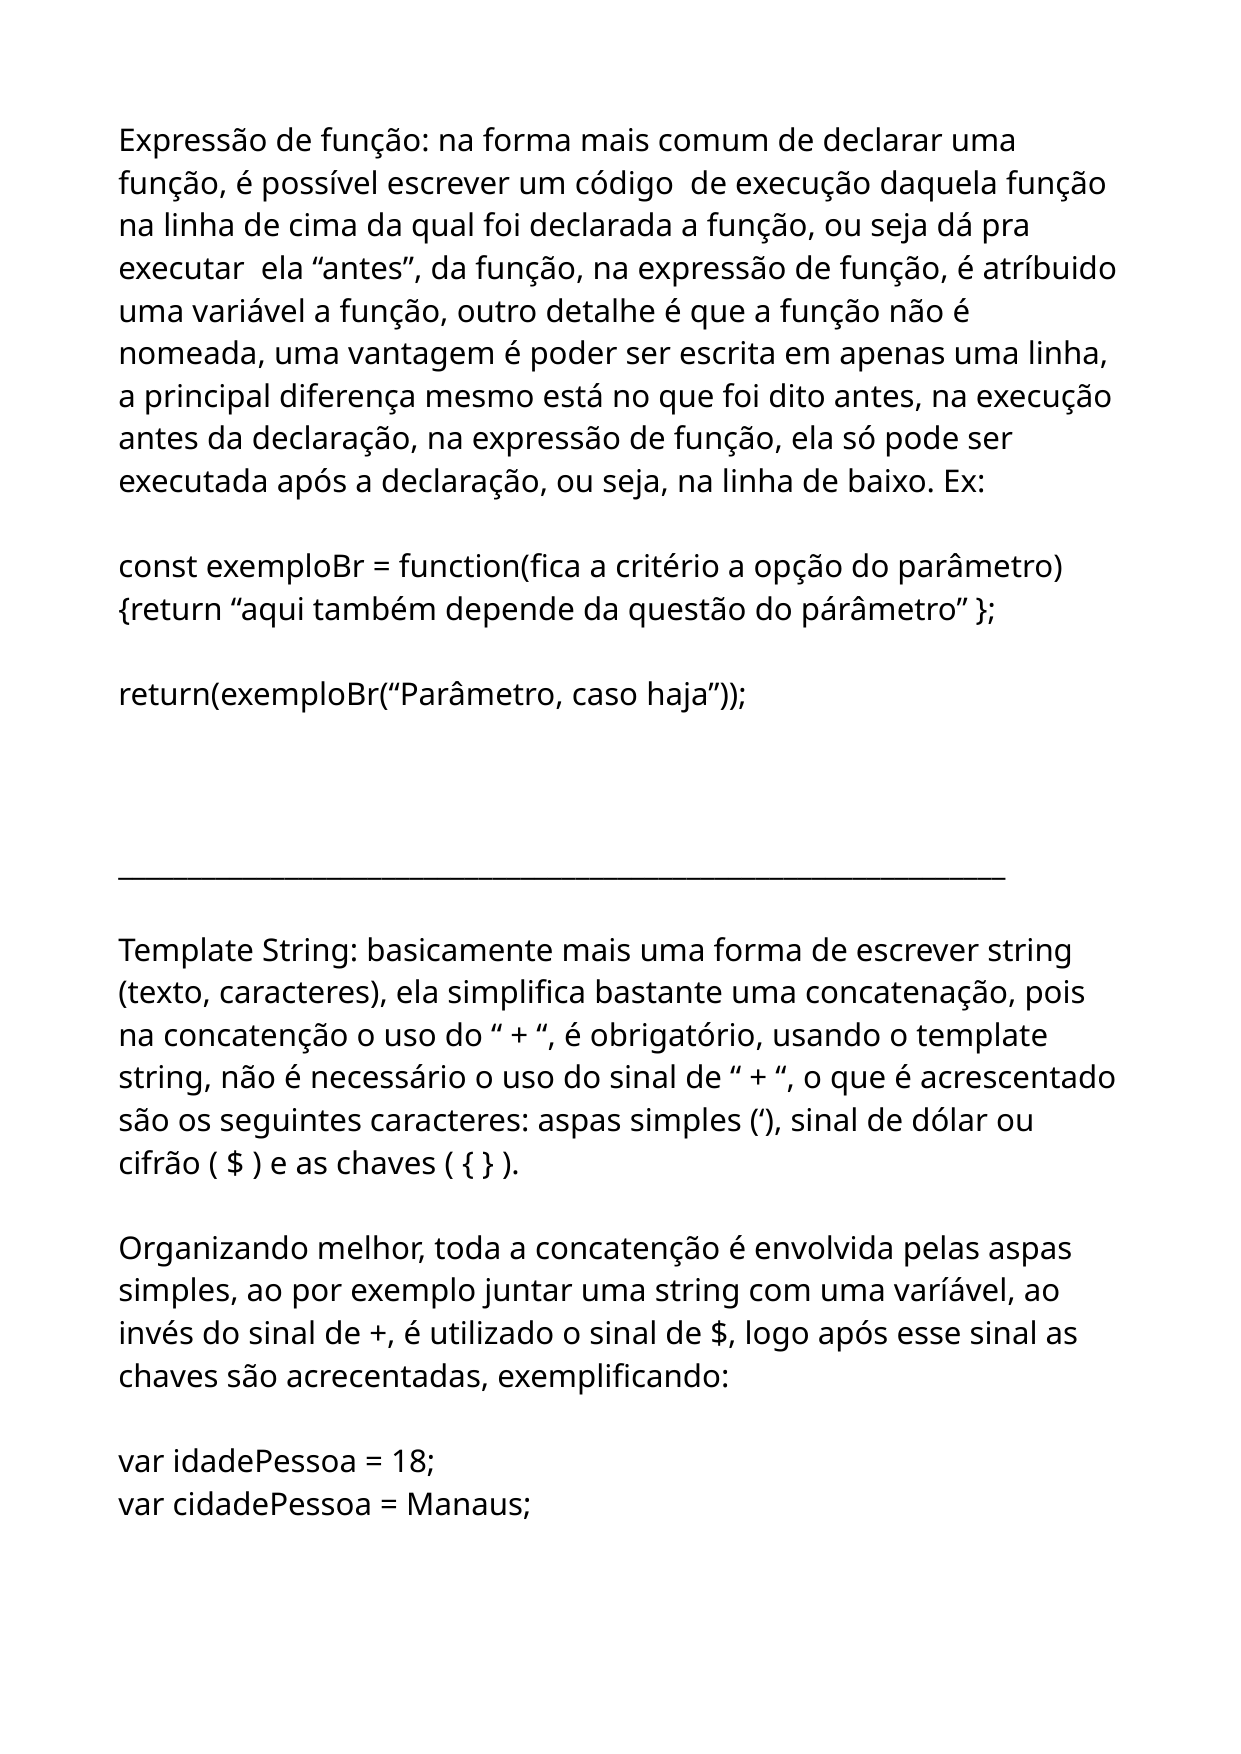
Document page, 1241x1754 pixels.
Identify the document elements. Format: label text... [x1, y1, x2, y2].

text Template String: basicamente mais uma forma de escrever string (texto, caracteres), ela simplifica bastante uma concatenação, pois na concatenção o uso do “ + “, é obrigatório, usando o template string, não é necessário o uso do sinal de “ + “, o que é acrescentado são os seguintes caracteres: aspas simples (‘), sinal de dólar ou cifrão ( $ ) e as chaves ( { } ). [118, 928, 1122, 1183]
text const exemploBr = function(fica a critério a opção do parâmetro) {return “aqui também depende da questão do párâmetro” }; [118, 544, 1122, 629]
text ________________________________________________________________ [118, 842, 1122, 885]
text return(exemploBr(“Parâmetro, caso haja”)); [118, 672, 1122, 714]
text var cidadePessoa = Manaus; [118, 1481, 1122, 1524]
text var idadePessoa = 18; [118, 1439, 1122, 1481]
text Expressão de função: na forma mais comum de declarar uma função, é possível escrever um código de execução daquela função na linha de cima da qual foi declarada a função, ou seja dá pra executar ela “antes”, da função, na expressão de função, é atríbuido uma variável a função, outro detalhe é que a função não é nomeada, uma vantagem é poder ser escrita em apenas uma linha, a principal diferença mesmo está no que foi dito antes, na execução antes da declaração, na expressão de função, ela só pode ser executada após a declaração, ou seja, na linha de baixo. Ex: [118, 118, 1122, 502]
text Organizando melhor, toda a concatenção é envolvida pelas aspas simples, ao por exemplo juntar uma string com uma varíável, ao invés do sinal de +, é utilizado o sinal de $, logo após esse sinal as chaves são acrecentadas, exemplificando: [118, 1226, 1122, 1396]
